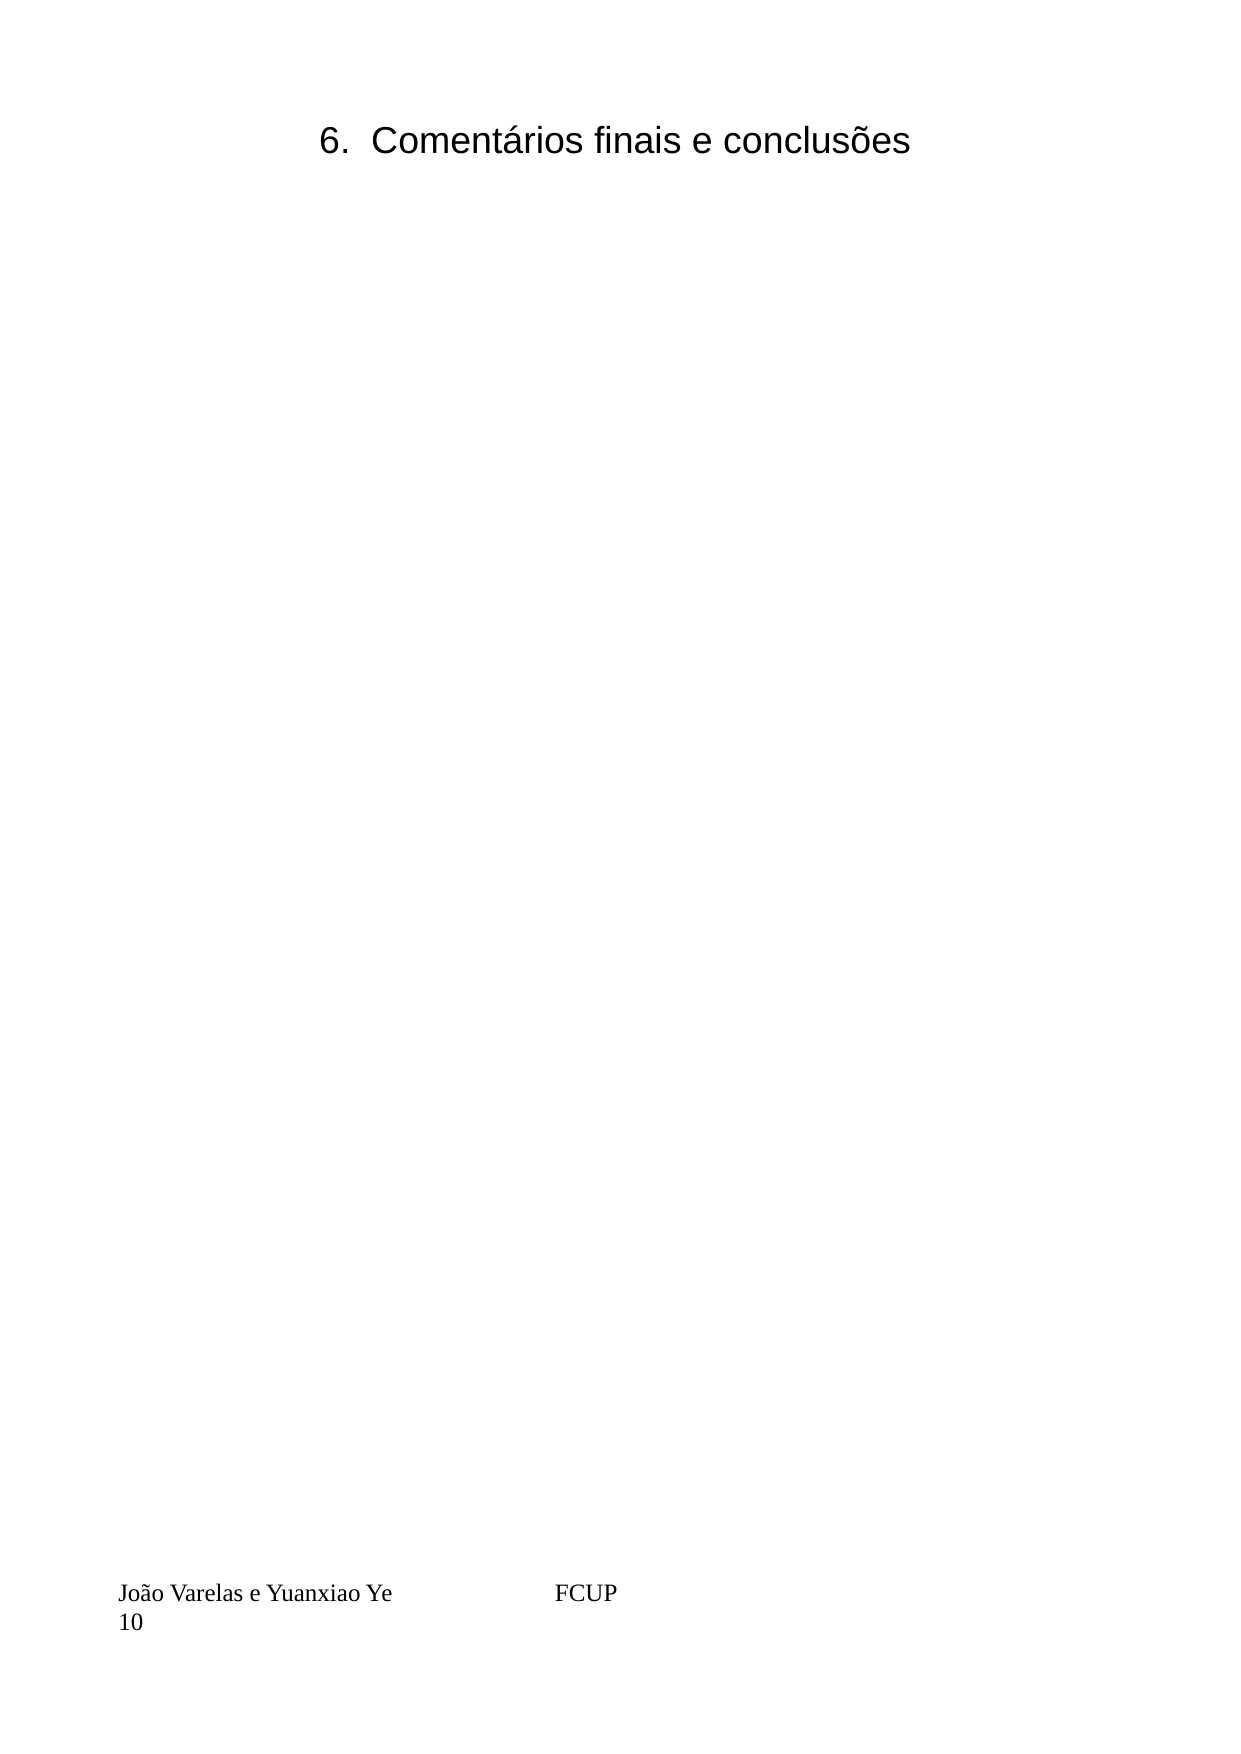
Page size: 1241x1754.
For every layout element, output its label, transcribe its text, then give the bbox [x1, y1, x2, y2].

subtitle 6. Comentários finais e conclusões [118, 118, 1122, 161]
